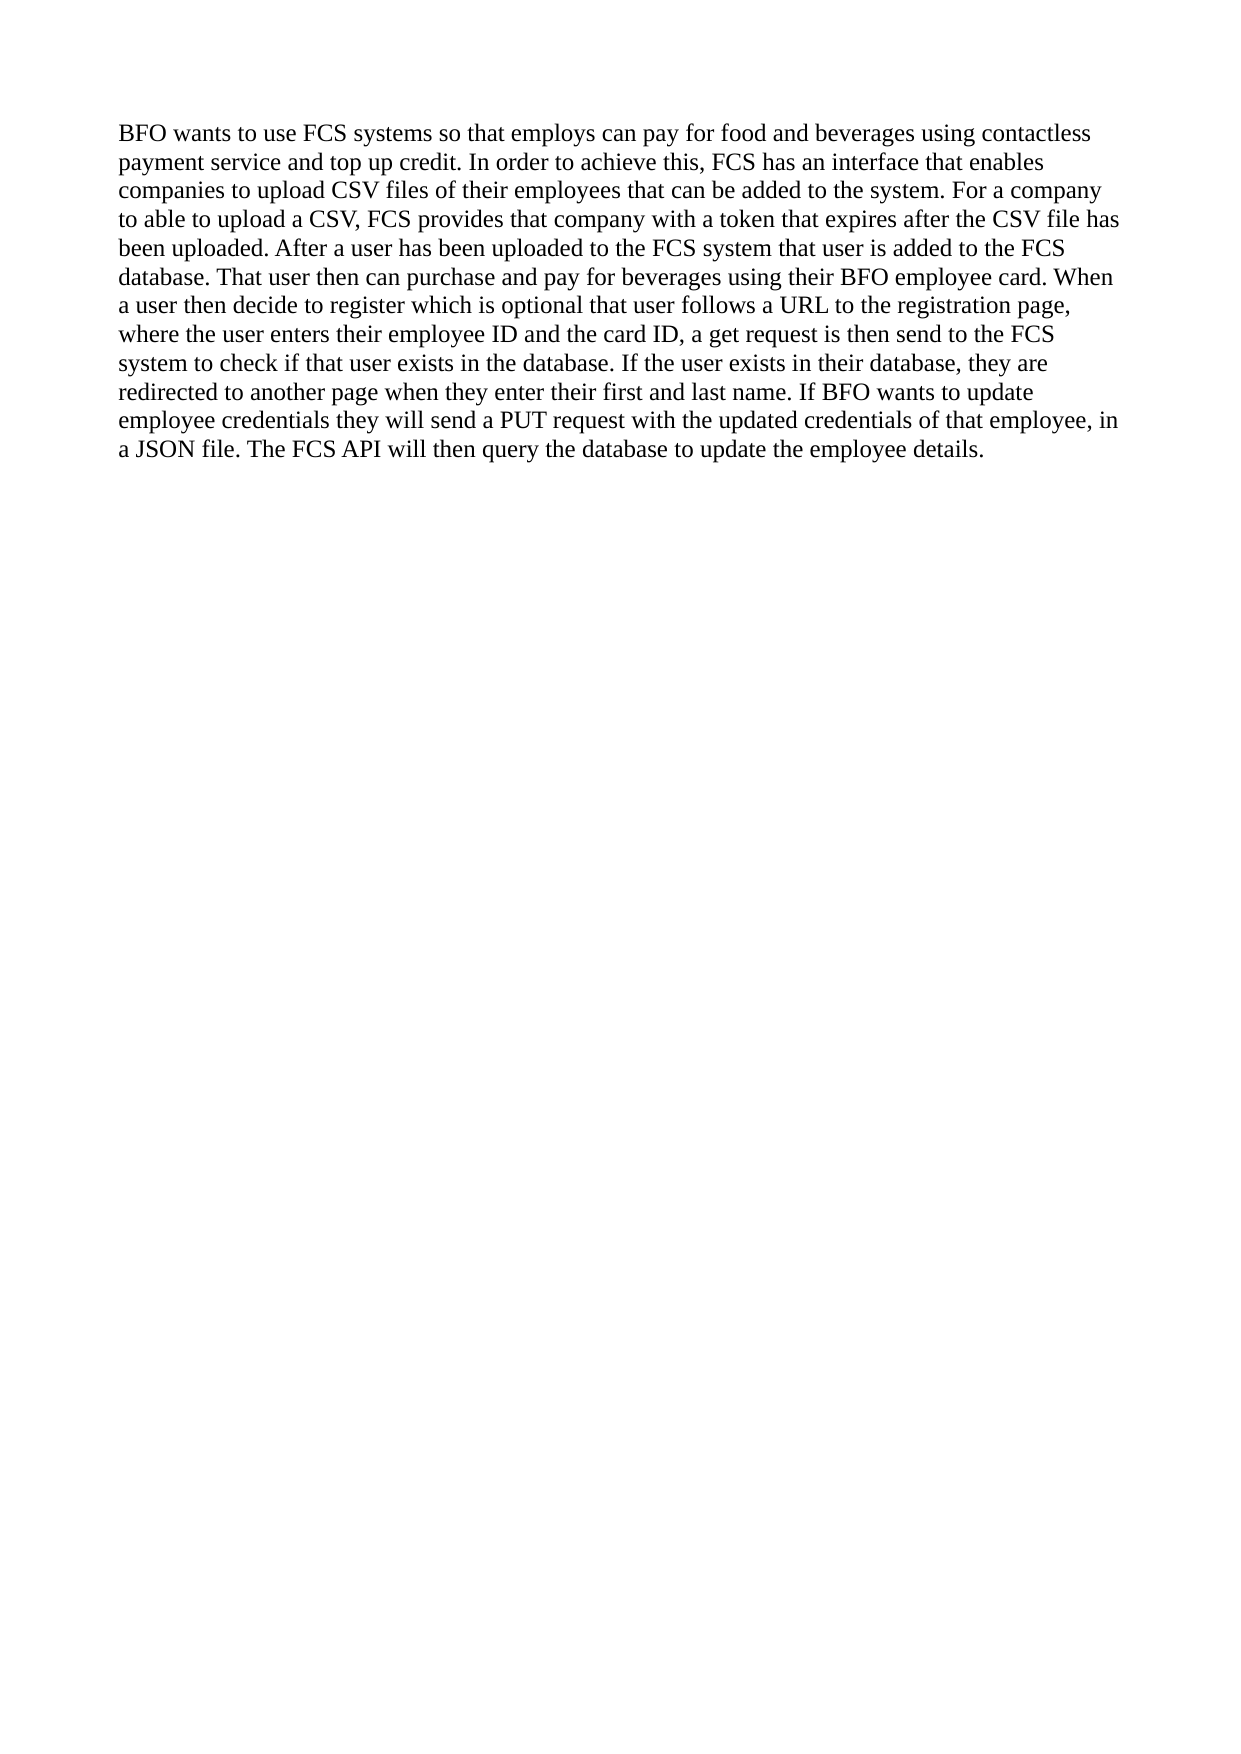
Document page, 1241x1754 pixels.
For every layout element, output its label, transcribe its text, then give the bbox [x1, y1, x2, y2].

text BFO wants to use FCS systems so that employs can pay for food and beverages using contactless payment service and top up credit. In order to achieve this, FCS has an interface that enables companies to upload CSV files of their employees that can be added to the system. For a company to able to upload a CSV, FCS provides that company with a token that expires after the CSV file has been uploaded. After a user has been uploaded to the FCS system that user is added to the FCS database. That user then can purchase and pay for beverages using their BFO employee card. When a user then decide to register which is optional that user follows a URL to the registration page, where the user enters their employee ID and the card ID, a get request is then send to the FCS system to check if that user exists in the database. If the user exists in their database, they are redirected to another page when they enter their first and last name. If BFO wants to update employee credentials they will send a PUT request with the updated credentials of that employee, in a JSON file. The FCS API will then query the database to update the employee details. [118, 118, 1122, 463]
